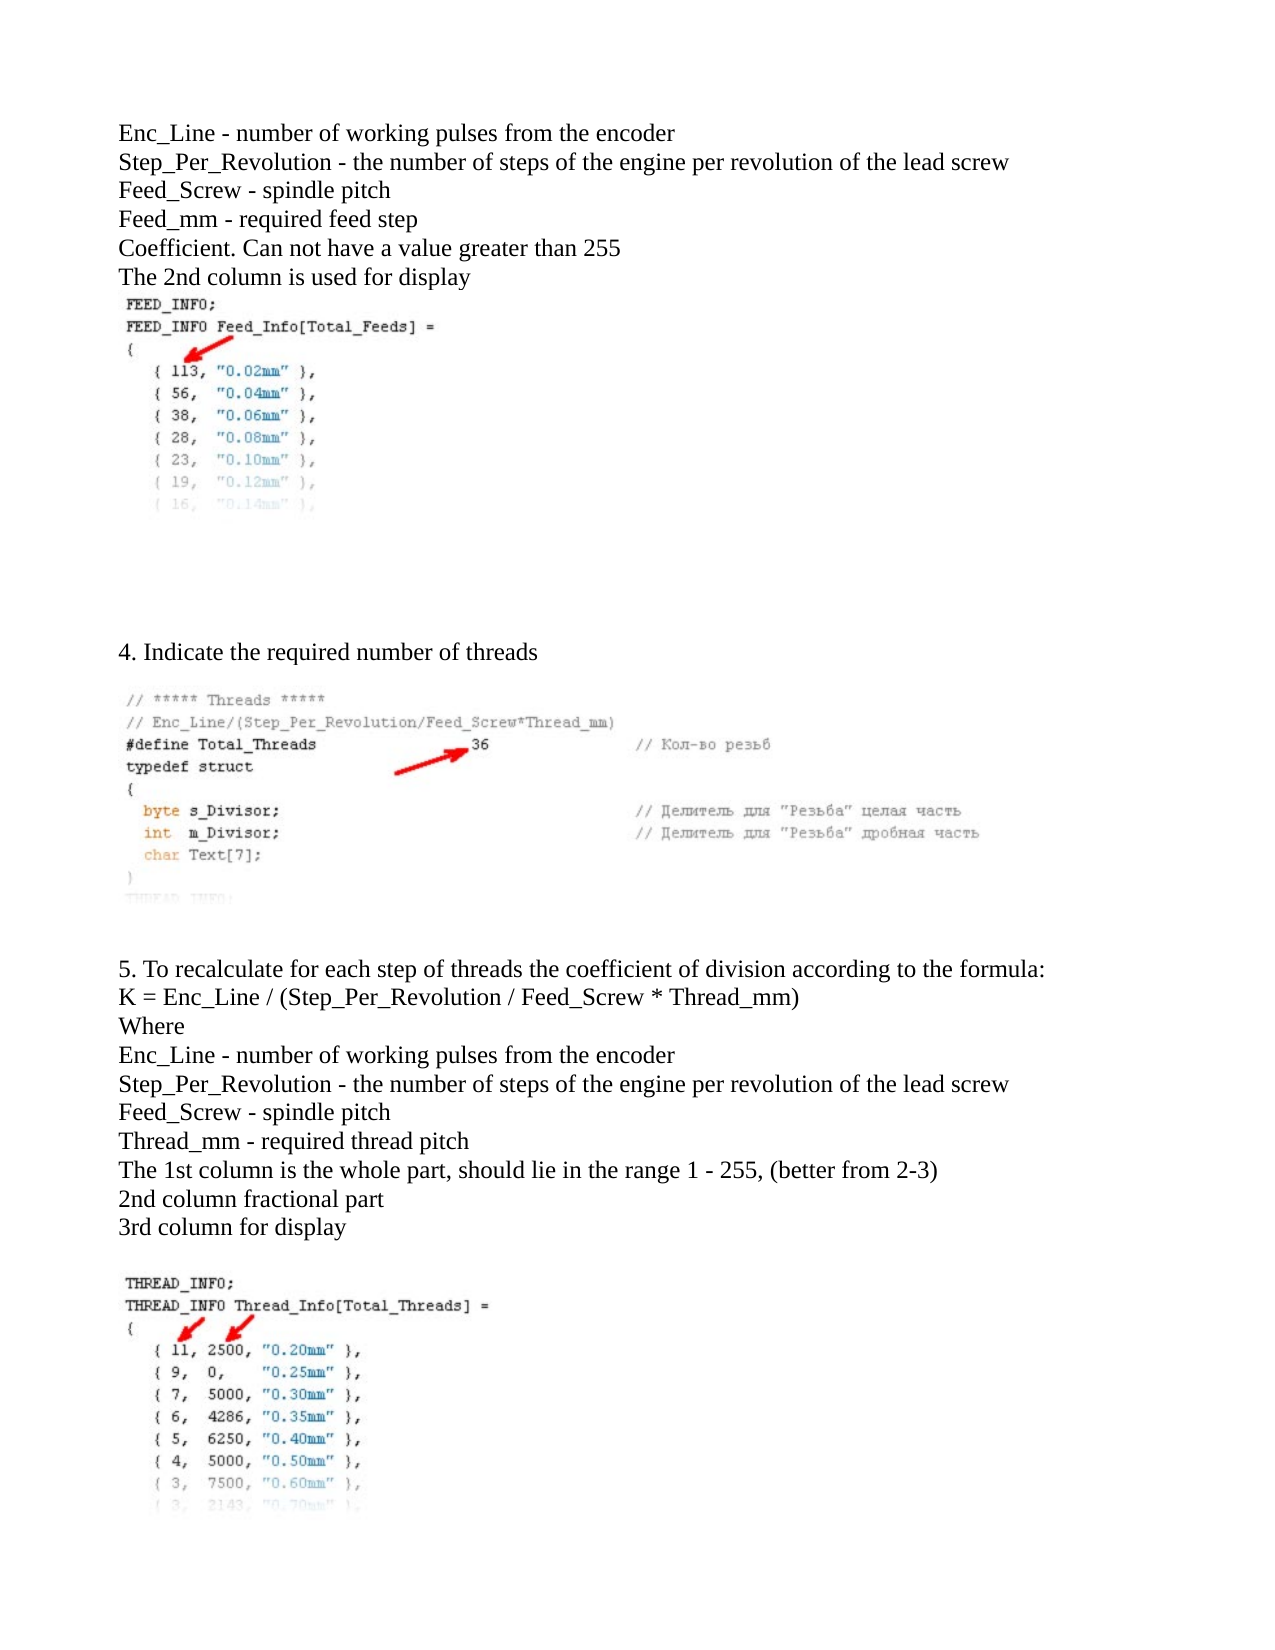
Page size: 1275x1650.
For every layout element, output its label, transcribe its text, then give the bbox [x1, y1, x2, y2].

picture [118, 290, 1157, 551]
text 4. Indicate the required number of threads [118, 637, 1157, 665]
text 5. To recalculate for each step of threads the coefficient of division according to the formula: K = Enc_Line / (Step_Per_Revolution / Feed_Screw * Thread_mm) Where Enc_Line - number of working pulses from the encoder Step_Per_Revolution - the number of steps of the engine per revolution of the lead screw Feed_Screw - spindle pitch Thread_mm - required thread pitch The 1st column is the whole part, should lie in the range 1 - 255, (better from 2-3) 2nd column fractional part 3rd column for display [118, 954, 1157, 1241]
text Enc_Line - number of working pulses from the encoder Step_Per_Revolution - the number of steps of the engine per revolution of the lead screw Feed_Screw - spindle pitch Feed_mm - required feed step Coefficient. Can not have a value greater than 255 The 2nd column is used for display [118, 118, 1157, 290]
picture [118, 1270, 1157, 1530]
picture [118, 665, 1157, 925]
